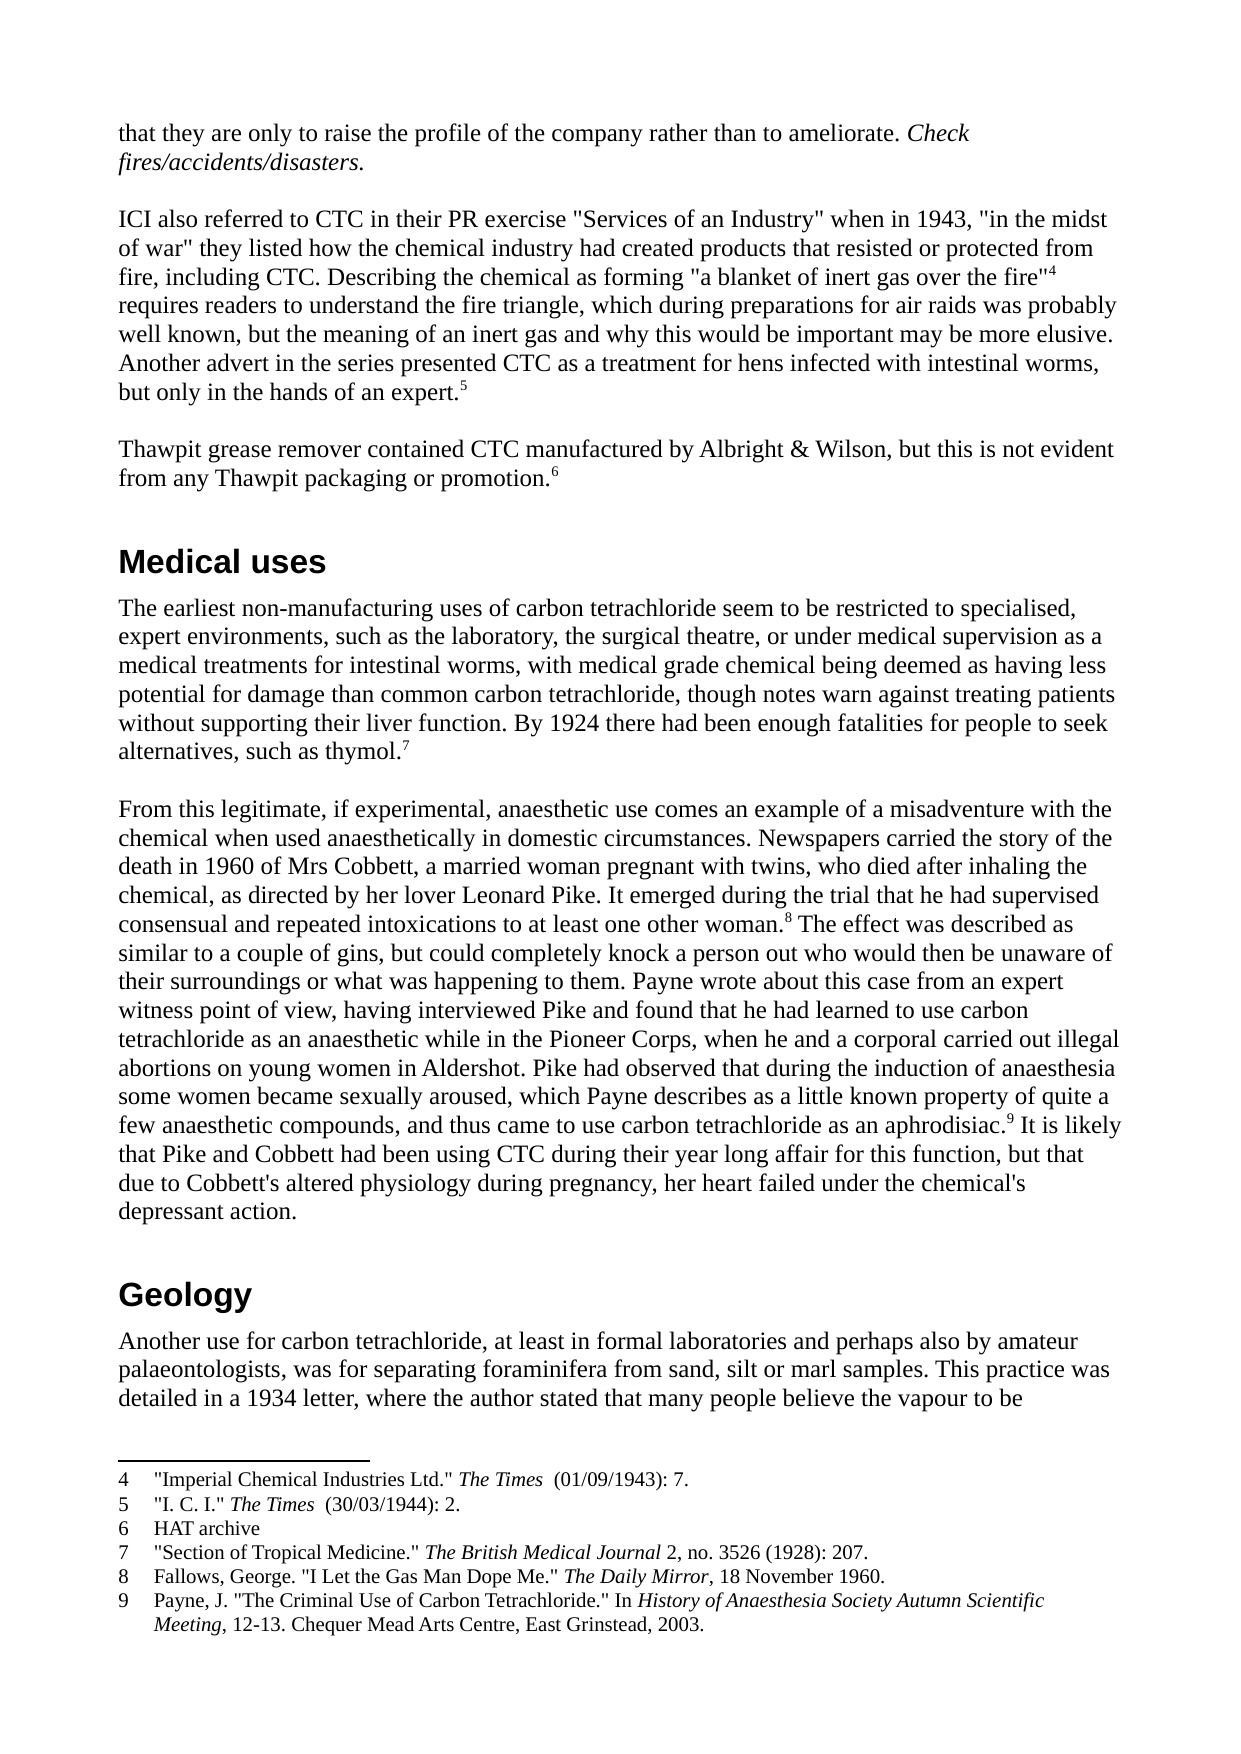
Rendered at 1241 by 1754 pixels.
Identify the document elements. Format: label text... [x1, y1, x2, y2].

subtitle Geology [118, 1275, 1122, 1313]
subtitle Medical uses [118, 541, 1122, 580]
text HAT archive [118, 1516, 1122, 1539]
text ICI also referred to CTC in their PR exercise "Services of an Industry" when in 1943, "in the midst of war" they listed how the chemical industry had created products that resisted or protected from fire, including CTC. Describing the chemical as forming "a blanket of inert gas over the fire" requires readers to understand the fire triangle, which during preparations for air raids was probably well known, but the meaning of an inert gas and why this would be important may be more elusive. Another advert in the series presented CTC as a treatment for hens infected with intestinal worms, but only in the hands of an expert. [118, 204, 1122, 406]
text The earliest non-manufacturing uses of carbon tetrachloride seem to be restricted to specialised, expert environments, such as the laboratory, the surgical theatre, or under medical supervision as a medical treatments for intestinal worms, with medical grade chemical being deemed as having less potential for damage than common carbon tetrachloride, though notes warn against treating patients without supporting their liver function. By 1924 there had been enough fatalities for people to seek alternatives, such as thymol. [118, 593, 1122, 765]
text Another use for carbon tetrachloride, at least in formal laboratories and perhaps also by amateur palaeontologists, was for separating foraminifera from sand, silt or marl samples. This practice was detailed in a 1934 letter, where the author stated that many people believe the vapour to be [118, 1326, 1122, 1412]
text Thawpit grease remover contained CTC manufactured by Albright & Wilson, but this is not evident from any Thawpit packaging or promotion. [118, 434, 1122, 492]
text Payne, J. "The Criminal Use of Carbon Tetrachloride." In History of Anaesthesia Society Autumn Scientific Meeting, 12-13. Chequer Mead Arts Centre, East Grinstead, 2003. [118, 1588, 1122, 1636]
text "I. C. I." The Times (30/03/1944): 2. [118, 1491, 1122, 1516]
text From this legitimate, if experimental, anaesthetic use comes an example of a misadventure with the chemical when used anaesthetically in domestic circumstances. Newspapers carried the story of the death in 1960 of Mrs Cobbett, a married woman pregnant with twins, who died after inhaling the chemical, as directed by her lover Leonard Pike. It emerged during the trial that he had supervised consensual and repeated intoxications to at least one other woman. The effect was described as similar to a couple of gins, but could completely knock a person out who would then be unaware of their surroundings or what was happening to them. Payne wrote about this case from an expert witness point of view, having interviewed Pike and found that he had learned to use carbon tetrachloride as an anaesthetic while in the Pioneer Corps, when he and a corporal carried out illegal abortions on young women in Aldershot. Pike had observed that during the induction of anaesthesia some women became sexually aroused, which Payne describes as a little known property of quite a few anaesthetic compounds, and thus came to use carbon tetrachloride as an aphrodisiac. It is likely that Pike and Cobbett had been using CTC during their year long affair for this function, but that due to Cobbett's altered physiology during pregnancy, her heart failed under the chemical's depressant action. [118, 794, 1122, 1225]
text that they are only to raise the profile of the company rather than to ameliorate. Check fires/accidents/disasters. [118, 118, 1122, 176]
text "Imperial Chemical Industries Ltd." The Times (01/09/1943): 7. [118, 1467, 1122, 1491]
text "Section of Tropical Medicine." The British Medical Journal 2, no. 3526 (1928): 207. [118, 1539, 1122, 1564]
text Fallows, George. "I Let the Gas Man Dope Me." The Daily Mirror, 18 November 1960. [118, 1564, 1122, 1588]
